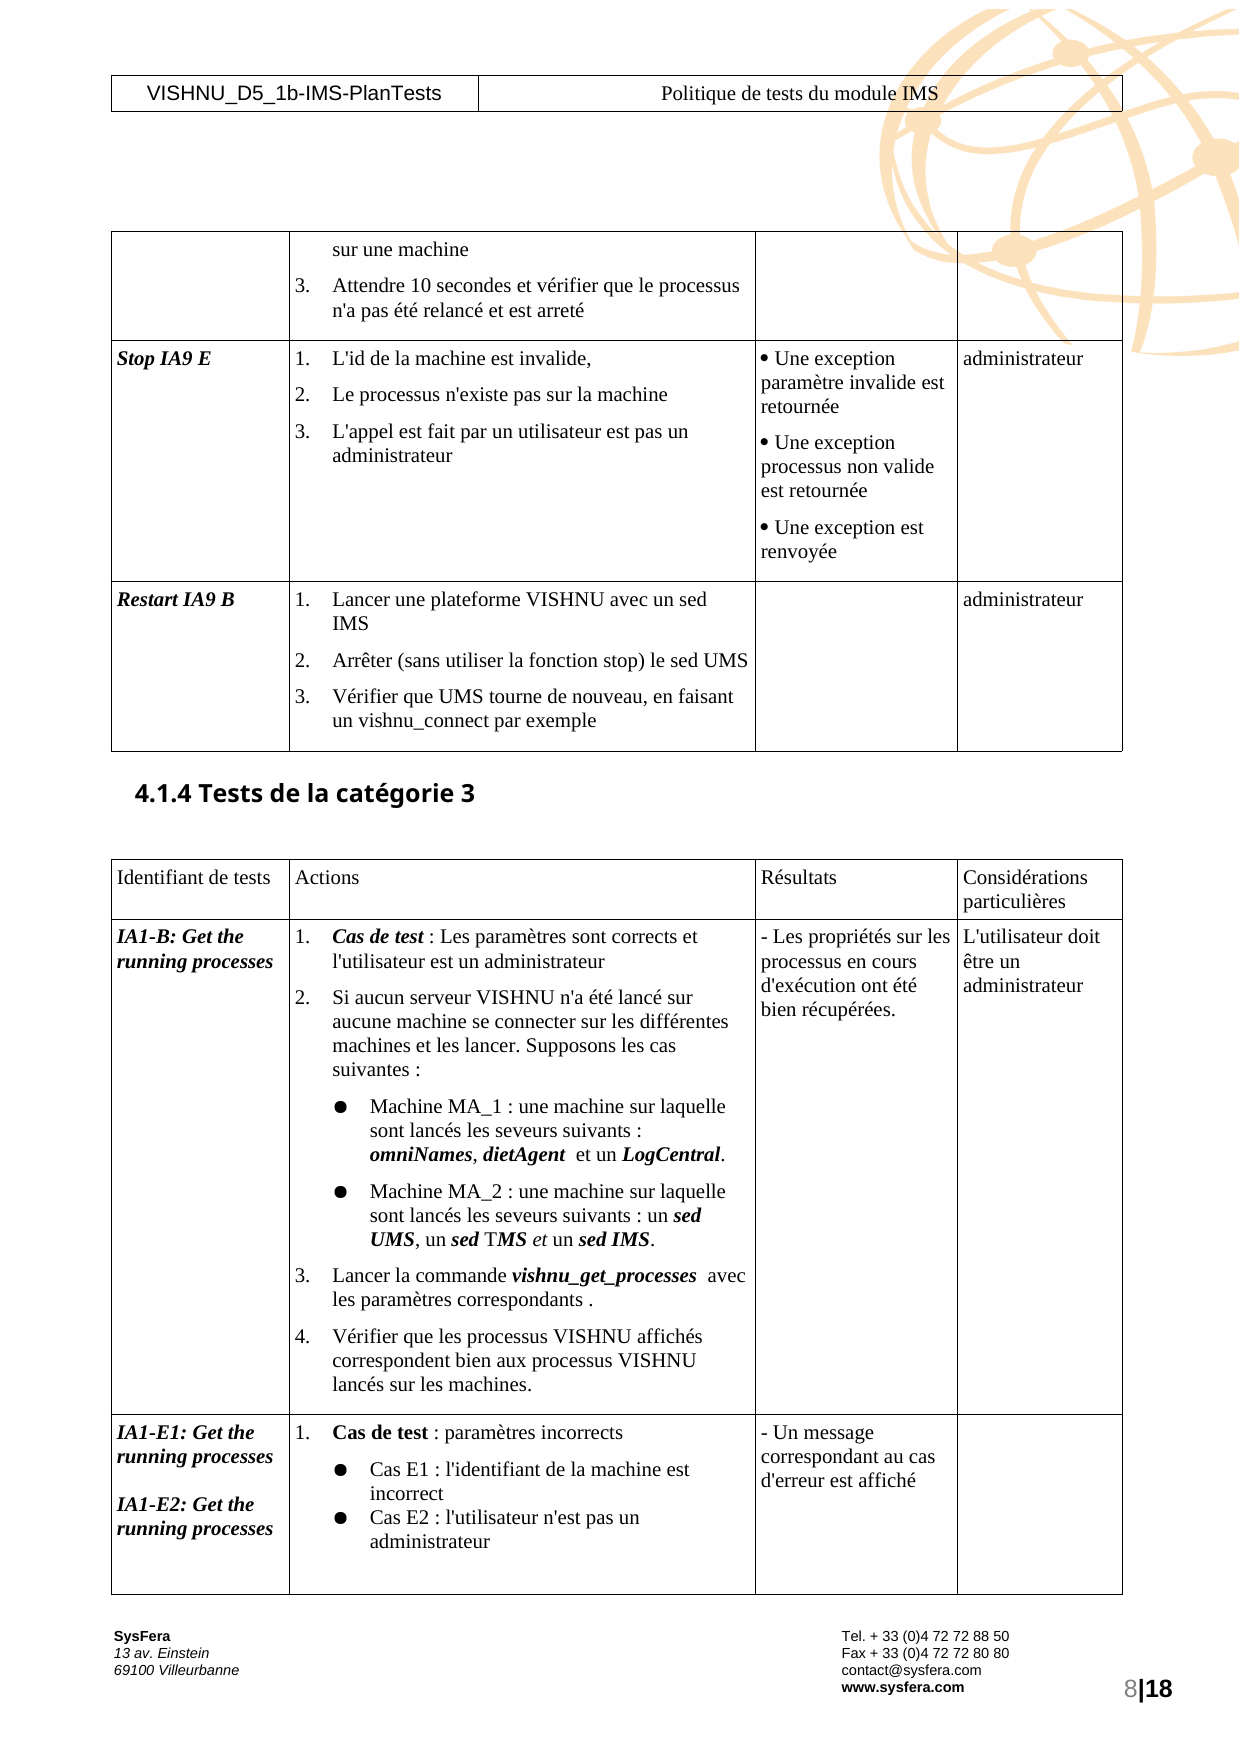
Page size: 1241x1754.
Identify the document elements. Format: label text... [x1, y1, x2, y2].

table_cell IA1-E1: Get the running processes IA1-E2: Get the running processes [112, 1415, 289, 1594]
table_header Résultats [756, 860, 957, 919]
table_header Identifiant de tests [112, 860, 289, 919]
table_cell administrateur [958, 582, 1122, 751]
table_cell L'utilisateur doit être un administrateur [958, 920, 1122, 1414]
table_cell [756, 582, 957, 751]
table_cell Cas de test : Les paramètres sont corrects et l'utilisateur est un administrateur Si aucun serveur VISHNU n'a été lancé sur aucune machine se connecter sur les différentes machines et les lancer. Supposons les cas suivantes : Machine MA_1 : une machine sur laquelle sont lancés les seveurs suivants : omniNames, dietAgent et un LogCentral. Machine MA_2 : une machine sur laquelle sont lancés les seveurs suivants : un sed UMS, un sed TMS et un sed IMS. Lancer la commande vishnu_get_processes avec les paramètres correspondants . Vérifier que les processus VISHNU affichés correspondent bien aux processus VISHNU lancés sur les machines. [290, 920, 755, 1414]
table_cell Cas de test : paramètres incorrects Cas E1 : l'identifiant de la machine est incorrect Cas E2 : l'utilisateur n'est pas un administrateur Lancer la commande vishnu_get_processes avec le cas correspondant Vérifier que son exécution échoue avec le message d'erreur renvoyé. [290, 1415, 755, 1594]
picture [1, 9, 1239, 356]
table_cell L'id de la machine est invalide, Le processus n'existe pas sur la machine L'appel est fait par un utilisateur est pas un administrateur [290, 357, 755, 581]
picture [756, 232, 957, 340]
picture [290, 341, 755, 356]
picture [958, 232, 1122, 340]
picture [290, 232, 755, 340]
subtitle Tests de la catégorie 3 [134, 776, 1122, 810]
table_cell administrateur [958, 357, 1122, 581]
table_cell [958, 1415, 1122, 1594]
table_header Considérations particulières [958, 860, 1122, 919]
table_cell Une exception paramètre invalide est retournée Une exception processus non valide est retournée Une exception est renvoyée [756, 357, 957, 581]
table_cell Restart IA9 B [112, 582, 289, 751]
table_cell - Les propriétés sur les processus en cours d'exécution ont été bien récupérées. [756, 920, 957, 1414]
table_cell - Un message correspondant au cas d'erreur est affiché [756, 1415, 957, 1594]
picture [112, 232, 289, 340]
table_cell IA1-B: Get the running processes [112, 920, 289, 1414]
table_cell Stop IA9 E [112, 357, 289, 581]
table_cell Lancer une plateforme VISHNU avec un sed IMS Arrêter (sans utiliser la fonction stop) le sed UMS Vérifier que UMS tourne de nouveau, en faisant un vishnu_connect par exemple [290, 582, 755, 751]
picture [958, 341, 1122, 356]
table_header Actions [290, 860, 755, 919]
picture [112, 341, 289, 356]
picture [756, 341, 957, 356]
